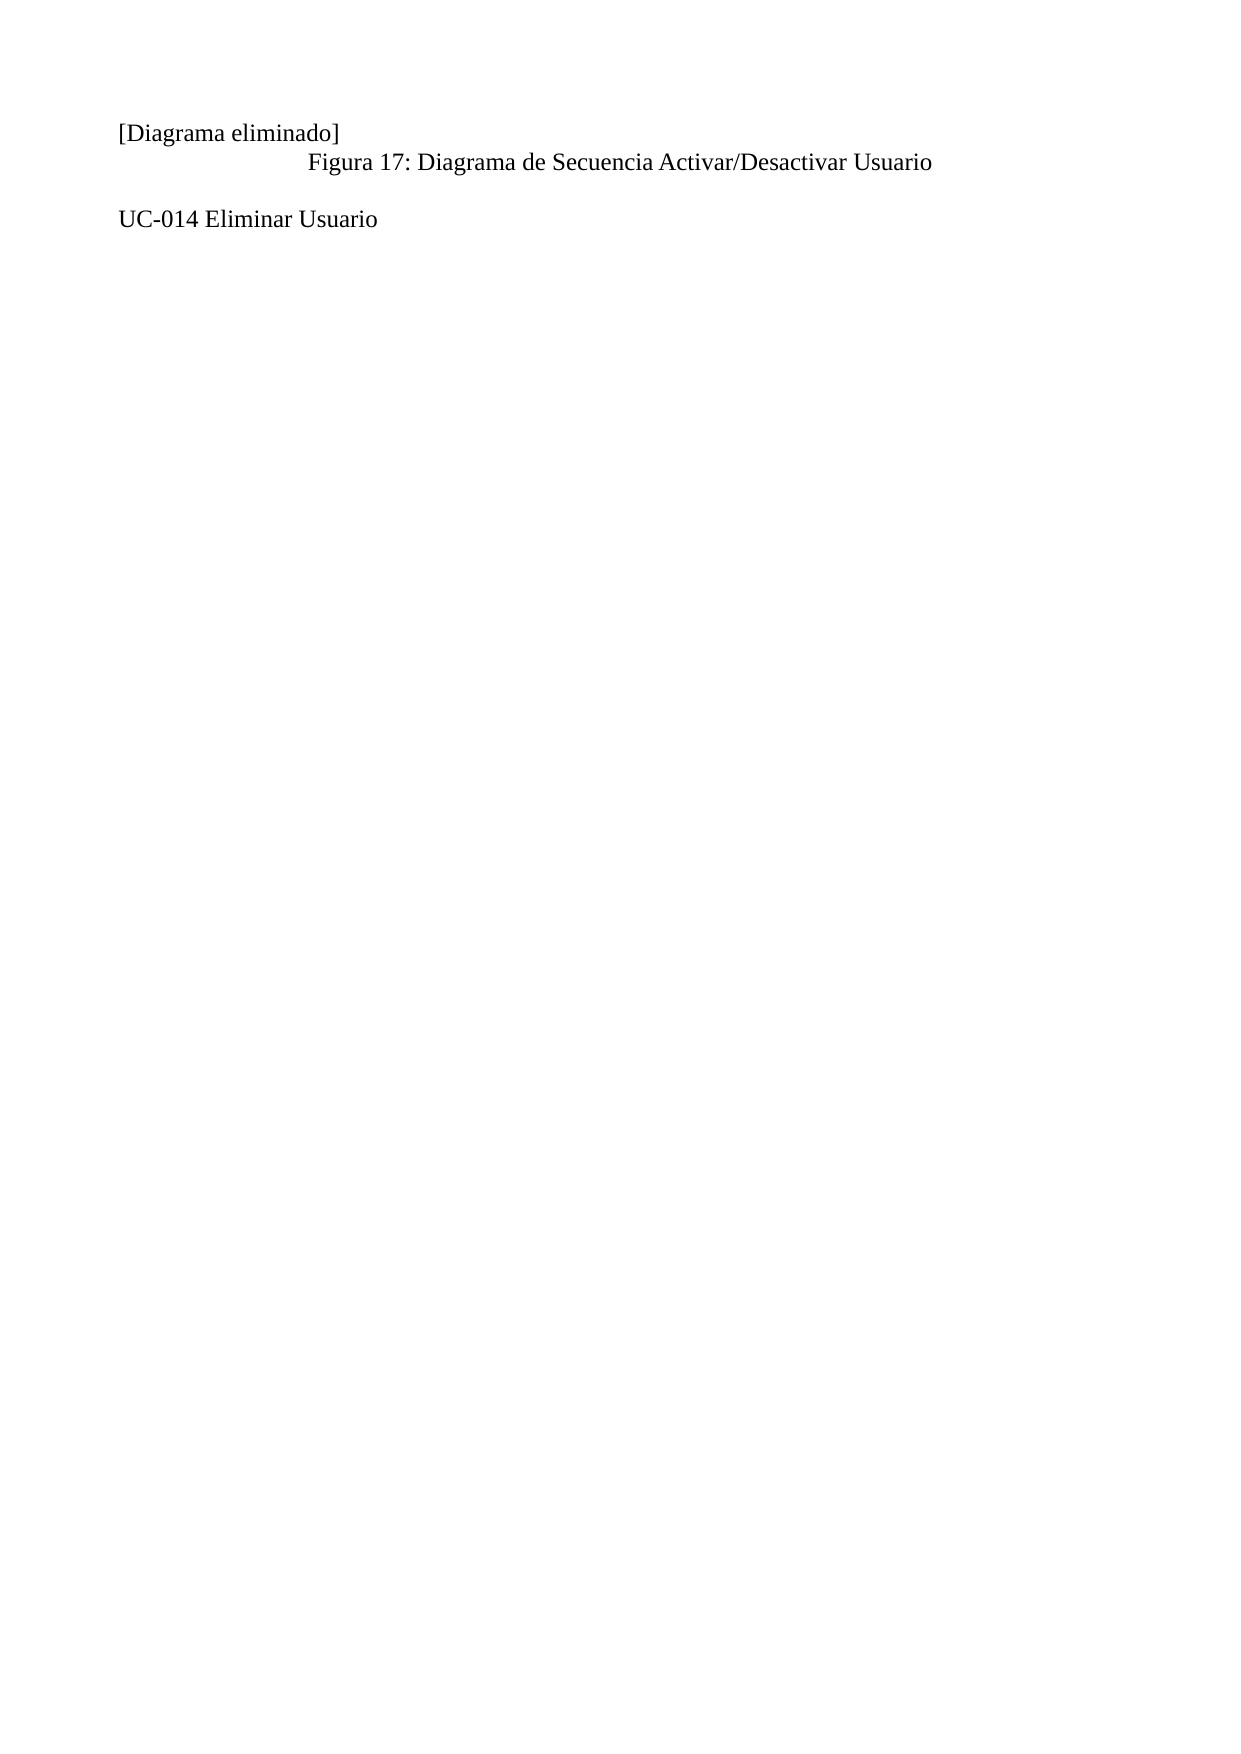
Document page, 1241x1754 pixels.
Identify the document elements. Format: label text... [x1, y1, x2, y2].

text [Diagrama eliminado] [118, 118, 1122, 147]
text Figura 17: Diagrama de Secuencia Activar/Desactivar Usuario [118, 147, 1122, 176]
text UC-014 Eliminar Usuario [118, 204, 1122, 233]
